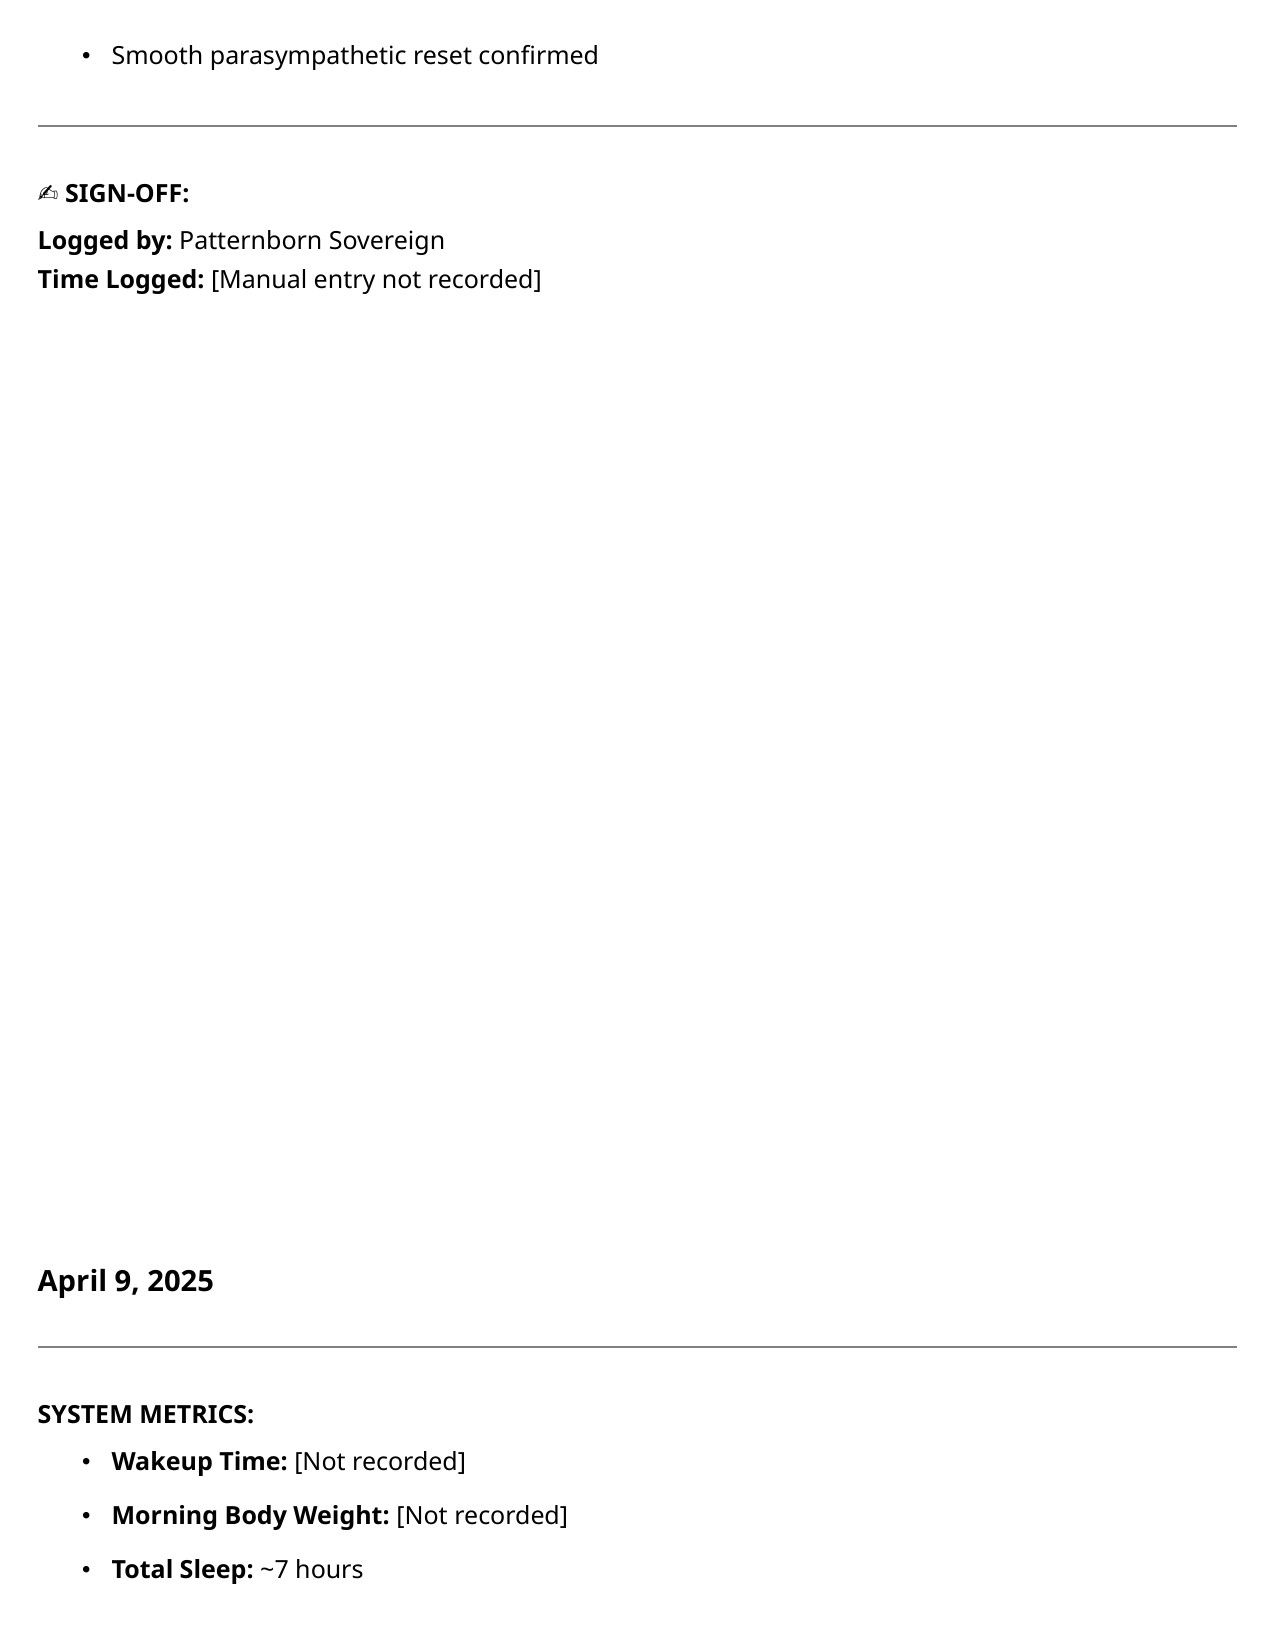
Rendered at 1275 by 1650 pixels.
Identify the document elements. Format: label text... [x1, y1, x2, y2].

text Logged by: Patternborn Sovereign Time Logged: [Manual entry not recorded] [37, 223, 1237, 296]
subtitle ✍️ SIGN-OFF: [37, 176, 1237, 210]
subtitle SYSTEM METRICS: [37, 1397, 1237, 1431]
list Wakeup Time: [Not recorded] [82, 1444, 1237, 1478]
list Total Sleep: ~7 hours [82, 1551, 1237, 1585]
subtitle April 9, 2025 [37, 1260, 1237, 1300]
list Smooth parasympathetic reset confirmed [82, 37, 1237, 72]
list Morning Body Weight: [Not recorded] [82, 1497, 1237, 1532]
